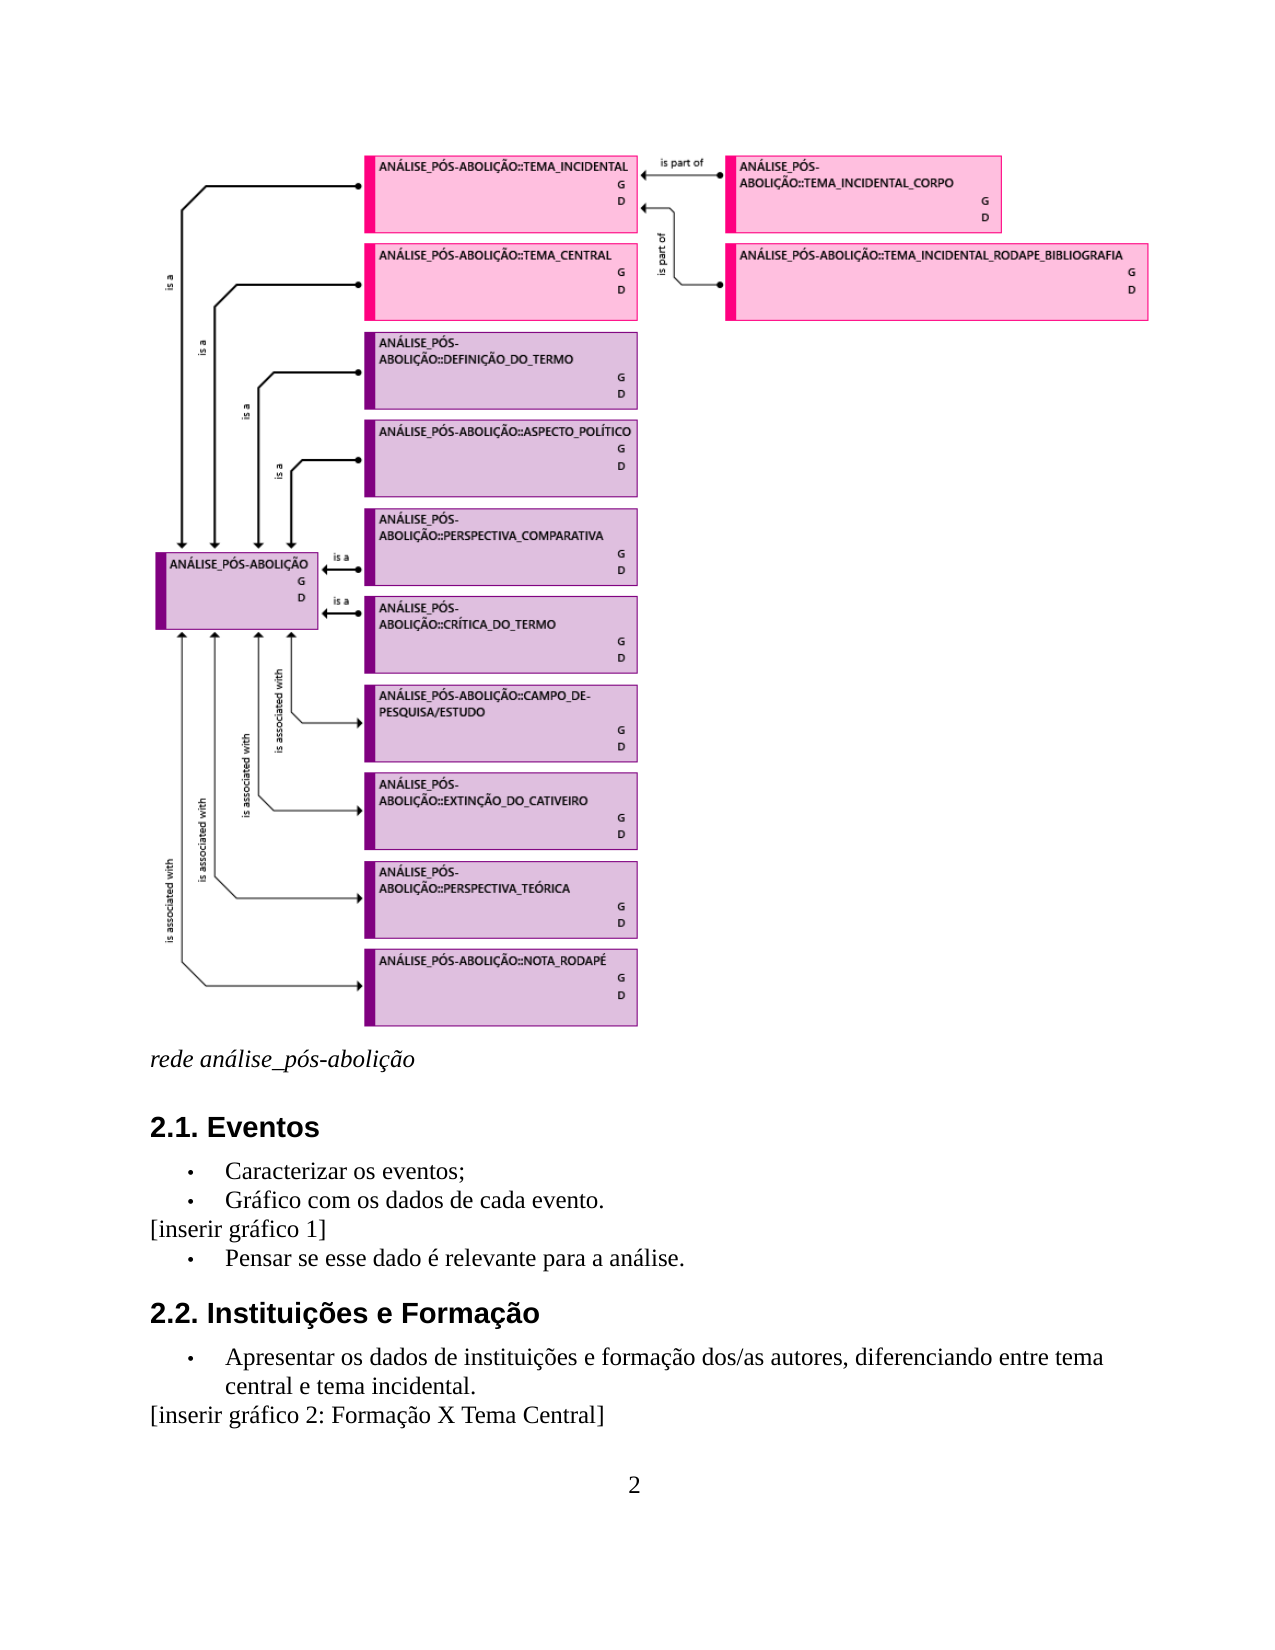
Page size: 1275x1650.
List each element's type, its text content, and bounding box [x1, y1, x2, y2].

text [inserir gráfico 2: Formação X Tema Central] [150, 1400, 1125, 1429]
list Gráfico com os dados de cada evento. [187, 1185, 1125, 1214]
subtitle 2.2. Instituições e Formação [150, 1296, 1125, 1330]
text [inserir gráfico 1] [150, 1214, 1125, 1243]
subtitle 2.1. Eventos [150, 1110, 1125, 1144]
text rede análise_pós-abolição [150, 1044, 1125, 1073]
list Pensar se esse dado é relevante para a análise. [187, 1243, 1125, 1271]
list Apresentar os dados de instituições e formação dos/as autores, diferenciando entre tema central e tema incidental. [187, 1342, 1125, 1400]
list Caracterizar os eventos; [187, 1156, 1125, 1185]
picture [150, 150, 1154, 1032]
